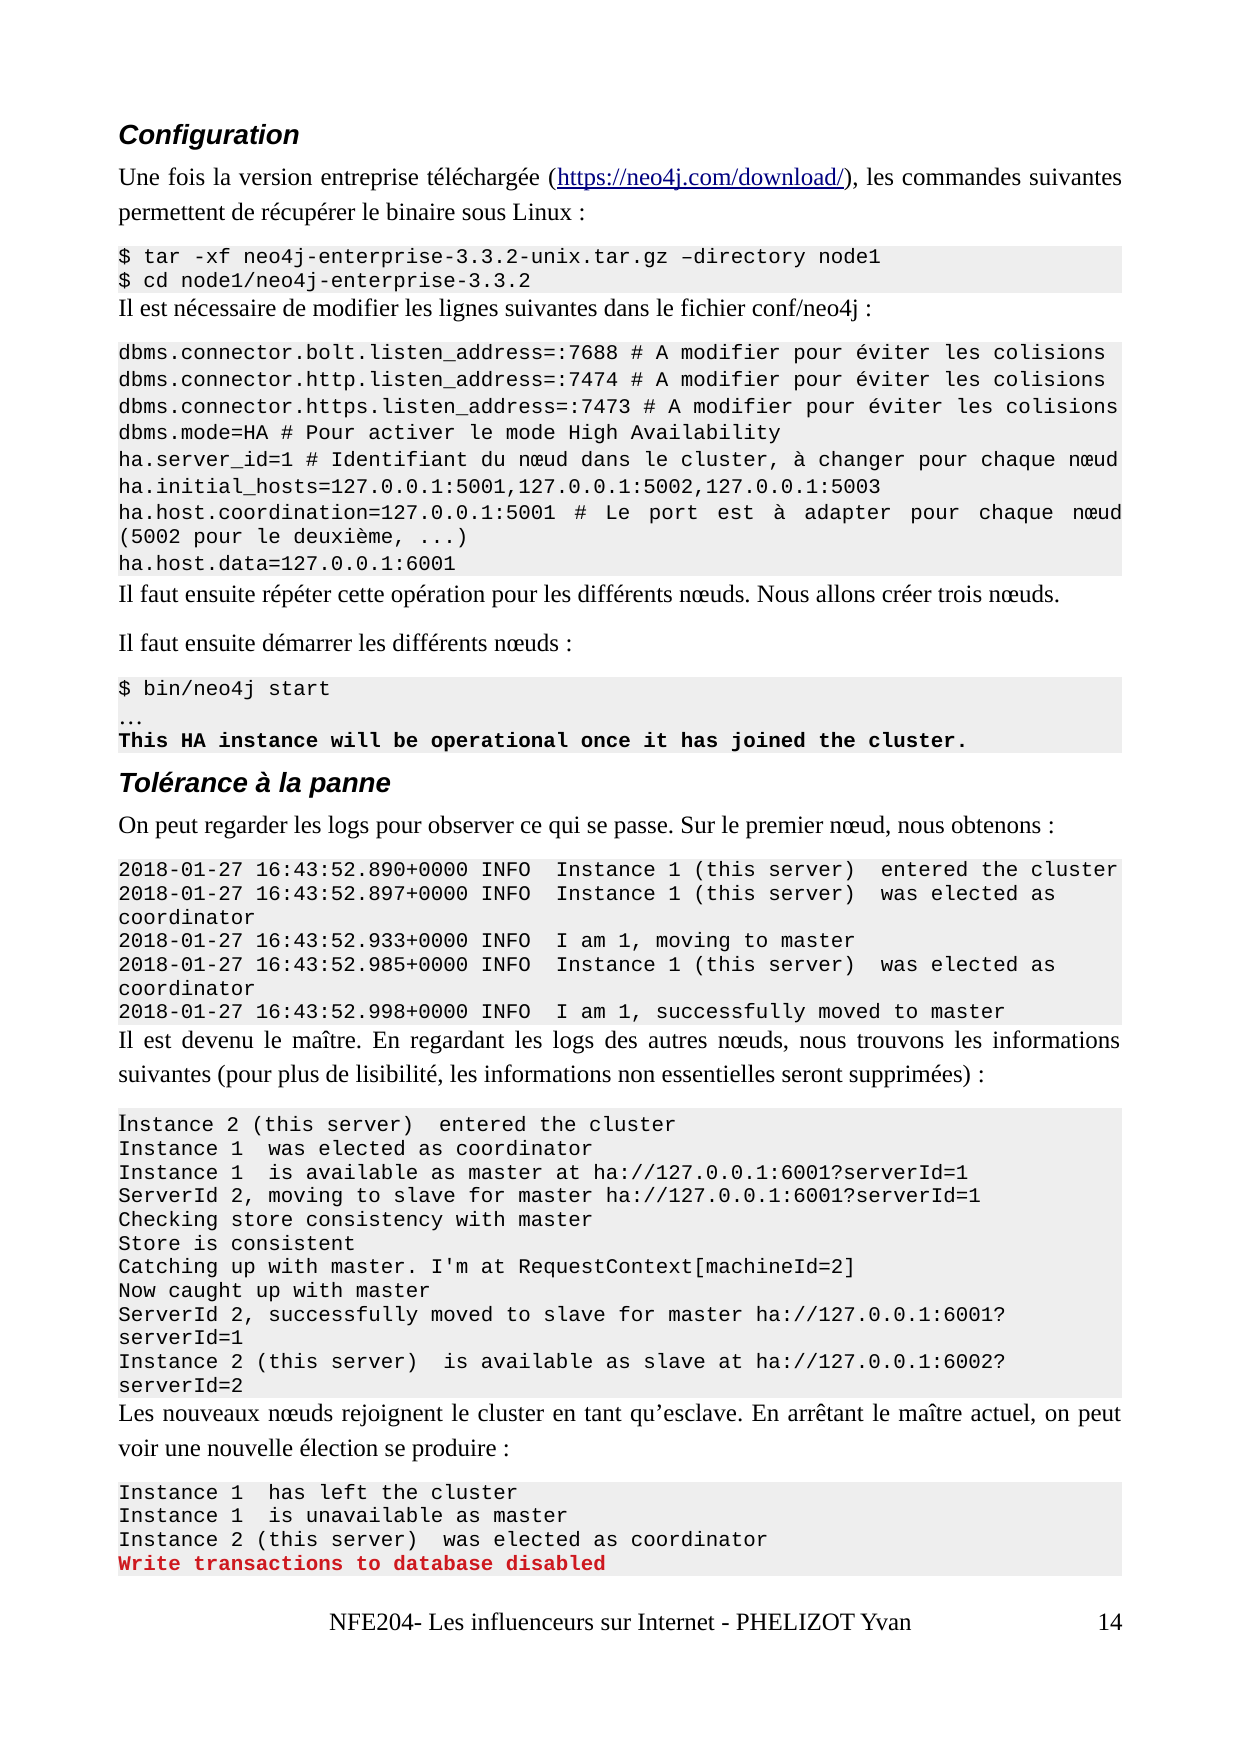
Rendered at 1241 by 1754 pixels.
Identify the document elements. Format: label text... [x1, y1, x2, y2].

text Il est devenu le maître. En regardant les logs des autres nœuds, nous trouvons les informations suivantes (pour plus de lisibilité, les informations non essentielles seront supprimées) : [118, 1025, 1122, 1088]
text dbms.mode=HA # Pour activer le mode High Availability [118, 422, 1122, 446]
text Write transactions to database disabled [118, 1553, 1122, 1576]
text ServerId 2, successfully moved to slave for master ha://127.0.0.1:6001?serverId=1 [118, 1304, 1122, 1351]
subtitle Tolérance à la panne [118, 766, 1122, 798]
text ServerId 2, moving to slave for master ha://127.0.0.1:6001?serverId=1 [118, 1185, 1122, 1209]
text 2018-01-27 16:43:52.998+0000 INFO I am 1, successfully moved to master [118, 1001, 1122, 1025]
text Catching up with master. I'm at RequestContext[machineId=2] [118, 1256, 1122, 1280]
text Instance 2 (this server) is available as slave at ha://127.0.0.1:6002?serverId=2 [118, 1351, 1122, 1398]
text ha.server_id=1 # Identifiant du nœud dans le cluster, à changer pour chaque nœud [118, 449, 1122, 473]
text 2018-01-27 16:43:52.933+0000 INFO I am 1, moving to master [118, 930, 1122, 954]
text On peut regarder les logs pour observer ce qui se passe. Sur le premier nœud, nous obtenons : [118, 810, 1122, 839]
text Now caught up with master [118, 1280, 1122, 1304]
text Instance 1 is unavailable as master [118, 1505, 1122, 1529]
text 2018-01-27 16:43:52.897+0000 INFO Instance 1 (this server) was elected as coordinator [118, 883, 1122, 930]
subtitle Configuration [118, 118, 1122, 150]
text This HA instance will be operational once it has joined the cluster. [118, 730, 1122, 753]
text dbms.connector.https.listen_address=:7473 # A modifier pour éviter les colisions [118, 396, 1122, 419]
text 2018-01-27 16:43:52.890+0000 INFO Instance 1 (this server) entered the cluster [118, 859, 1122, 883]
text Il est nécessaire de modifier les lignes suivantes dans le fichier conf/neo4j : [118, 293, 1122, 322]
text Il faut ensuite répéter cette opération pour les différents nœuds. Nous allons créer trois nœuds. [118, 579, 1122, 608]
text Instance 1 is available as master at ha://127.0.0.1:6001?serverId=1 [118, 1162, 1122, 1185]
text Une fois la version entreprise téléchargée (https://neo4j.com/download/), les commandes suivantes permettent de récupérer le binaire sous Linux : [118, 162, 1122, 226]
text Les nouveaux nœuds rejoignent le cluster en tant qu’esclave. En arrêtant le maître actuel, on peut voir une nouvelle élection se produire : [118, 1398, 1122, 1461]
text Checking store consistency with master [118, 1209, 1122, 1233]
text ha.host.coordination=127.0.0.1:5001 # Le port est à adapter pour chaque nœud (5002 pour le deuxième, ...) [118, 502, 1122, 550]
text Instance 2 (this server) was elected as coordinator [118, 1529, 1122, 1553]
text 2018-01-27 16:43:52.985+0000 INFO Instance 1 (this server) was elected as coordinator [118, 954, 1122, 1001]
text $ bin/neo4j start [118, 677, 1122, 701]
text Instance 2 (this server) entered the cluster [118, 1108, 1122, 1138]
text Store is consistent [118, 1233, 1122, 1256]
text Il faut ensuite démarrer les différents nœuds : [118, 628, 1122, 657]
text Instance 1 has left the cluster [118, 1482, 1122, 1505]
text ha.initial_hosts=127.0.0.1:5001,127.0.0.1:5002,127.0.0.1:5003 [118, 476, 1122, 499]
text $ cd node1/neo4j-enterprise-3.3.2 [118, 270, 1122, 293]
text … [118, 701, 1122, 730]
text ha.host.data=127.0.0.1:6001 [118, 553, 1122, 576]
text Instance 1 was elected as coordinator [118, 1138, 1122, 1162]
text dbms.connector.http.listen_address=:7474 # A modifier pour éviter les colisions [118, 369, 1122, 393]
text dbms.connector.bolt.listen_address=:7688 # A modifier pour éviter les colisions [118, 342, 1122, 366]
text $ tar -xf neo4j-enterprise-3.3.2-unix.tar.gz –directory node1 [118, 246, 1122, 270]
